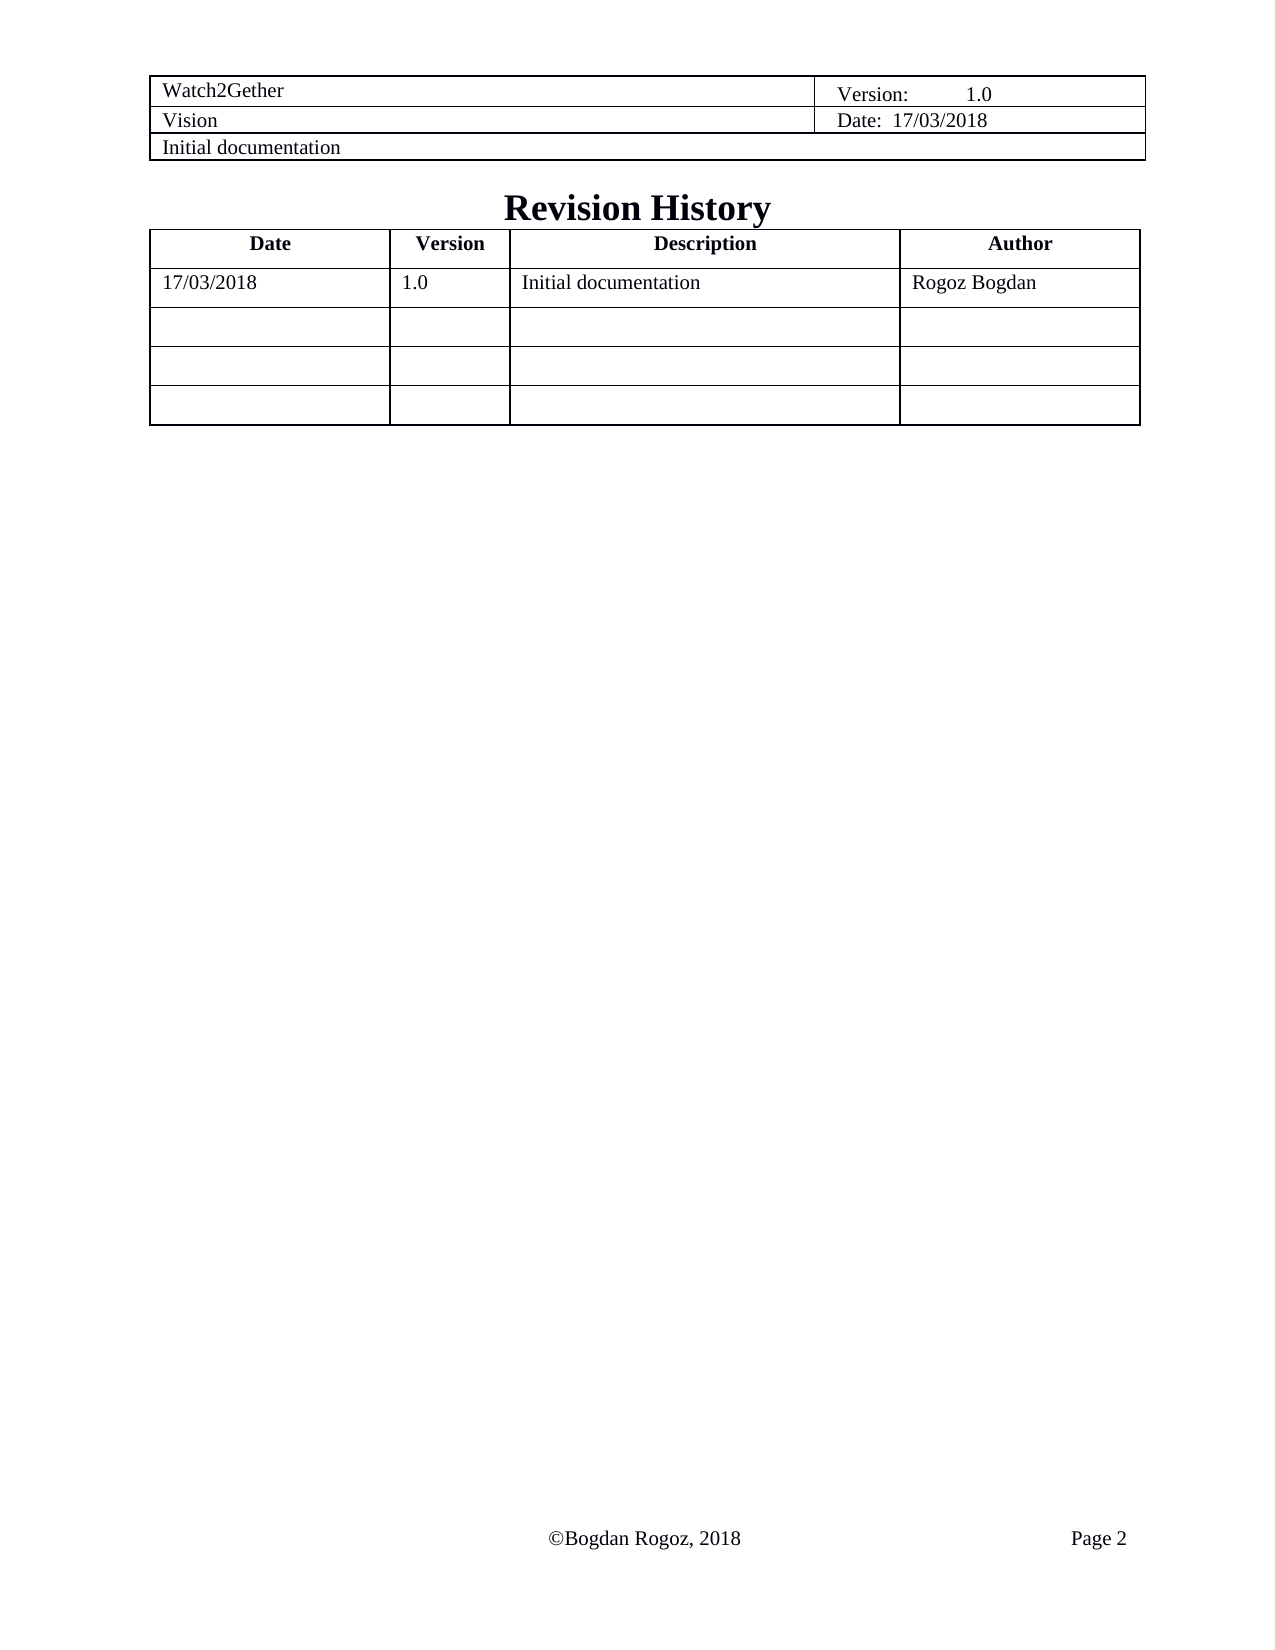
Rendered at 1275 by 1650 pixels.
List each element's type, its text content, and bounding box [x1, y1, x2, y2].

table_cell [151, 386, 389, 424]
table_cell [391, 386, 509, 424]
table_cell [901, 308, 1139, 346]
table_header Date [151, 230, 389, 268]
table_header Author [901, 230, 1139, 268]
table_cell Initial documentation [511, 269, 899, 307]
table_cell [511, 347, 899, 385]
table_cell 1.0 [391, 269, 509, 307]
table_cell [901, 347, 1139, 385]
table_cell 17/03/2018 [151, 269, 389, 307]
table_cell [901, 386, 1139, 424]
table_header Version [391, 230, 509, 268]
table_cell [151, 347, 389, 385]
table_cell [511, 308, 899, 346]
title Revision History [150, 185, 1125, 228]
table_cell [391, 347, 509, 385]
table_cell [391, 308, 509, 346]
table_cell Rogoz Bogdan [901, 269, 1139, 307]
table_cell [511, 386, 899, 424]
table_header Description [511, 230, 899, 268]
table_cell [151, 308, 389, 346]
